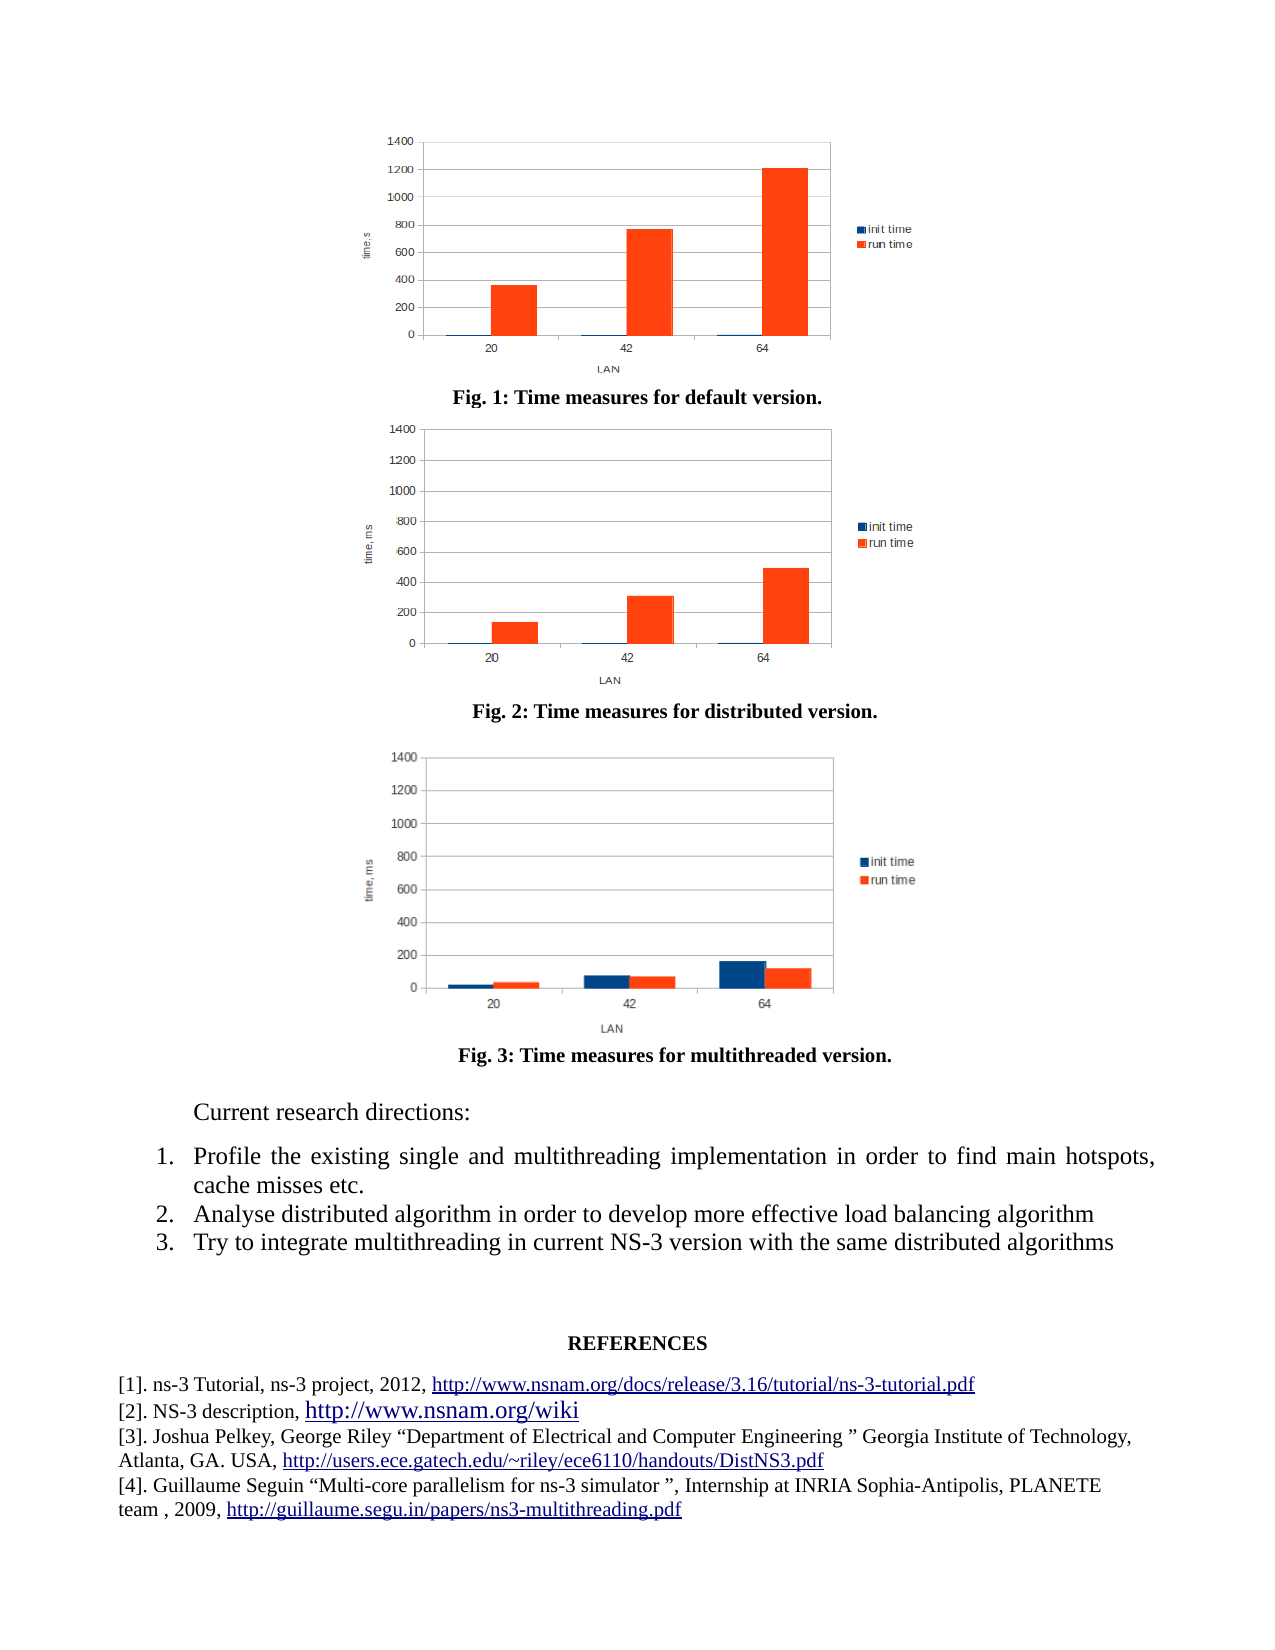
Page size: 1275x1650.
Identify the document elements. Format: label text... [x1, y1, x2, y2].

text Fig. 1: Time measures for default version. [118, 118, 1157, 409]
picture [350, 408, 925, 699]
list [3]. Joshua Pelkey, George Riley “Department of Electrical and Computer Engineering ” Georgia Institute of Technology, Atlanta, GA. USA, http://users.ece.gatech.edu/~riley/ece6110/handouts/DistNS3.pdf [118, 1424, 1157, 1472]
text Fig. 2: Time measures for distributed version. [118, 424, 1157, 723]
text Current research directions: [118, 1097, 1157, 1126]
list [2]. NS-3 description, http://www.nsnam.org/wiki [118, 1396, 1157, 1424]
list Analyse distributed algorithm in order to develop more effective load balancing algorithm [156, 1199, 1157, 1227]
list Profile the existing single and multithreading implementation in order to find main hotspots, cache misses etc. [156, 1141, 1157, 1199]
picture [350, 118, 925, 385]
list [4]. Guillaume Seguin “Multi-core parallelism for ns-3 simulator ”, Internship at INRIA Sophia-Antipolis, PLANETE team , 2009, http://guillaume.segu.in/papers/ns3-multithreading.pdf [118, 1472, 1157, 1521]
text [1]. ns-3 Tutorial, ns-3 project, 2012, http://www.nsnam.org/docs/release/3.16/tutorial/ns-3-tutorial.pdf [118, 1372, 1157, 1396]
list Try to integrate multithreading in current NS-3 version with the same distributed algorithms [156, 1227, 1157, 1256]
text REFERENCES [118, 1331, 1157, 1355]
text Fig. 3: Time measures for multithreaded version. [118, 753, 1157, 1067]
picture [350, 738, 925, 1044]
